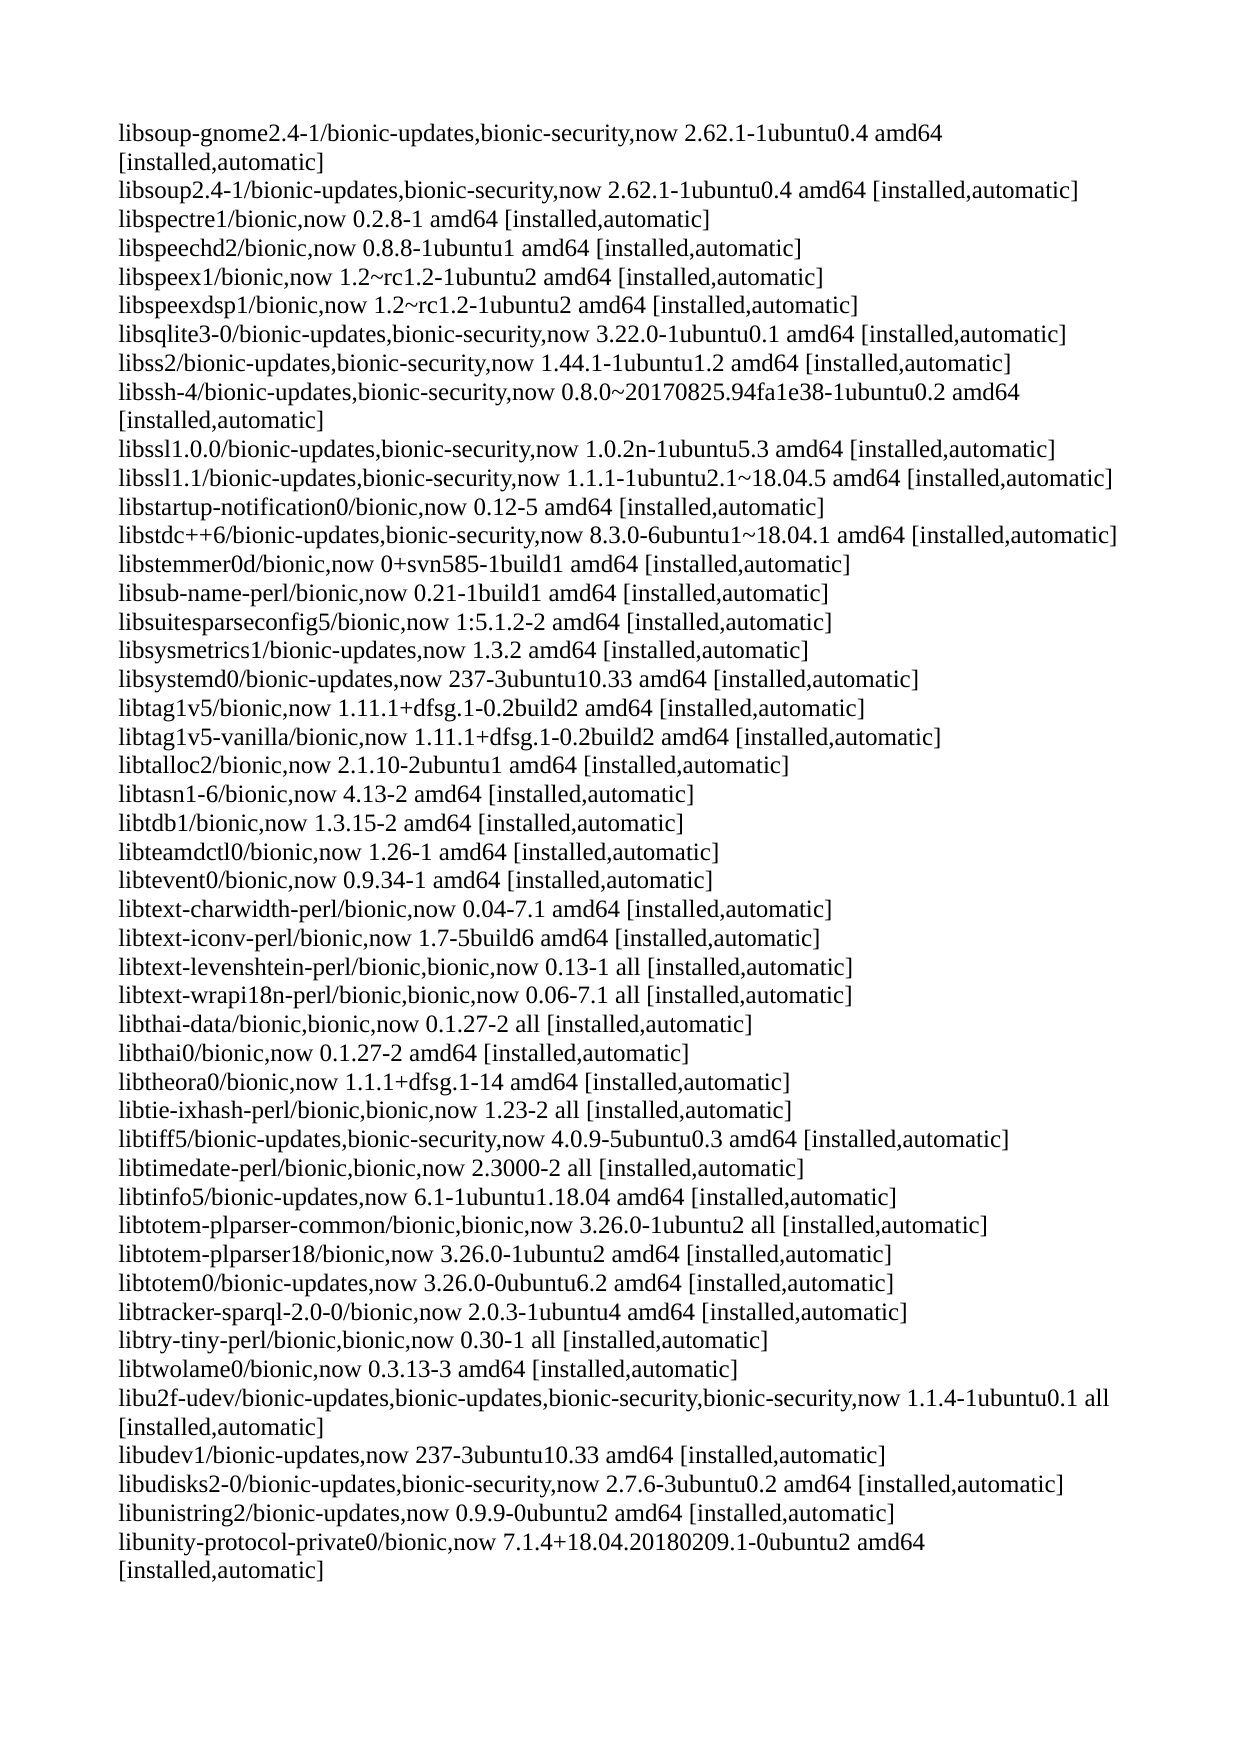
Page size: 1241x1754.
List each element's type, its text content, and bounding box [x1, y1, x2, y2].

text libsuitesparseconfig5/bionic,now 1:5.1.2-2 amd64 [installed,automatic] [118, 607, 1122, 636]
text libtext-charwidth-perl/bionic,now 0.04-7.1 amd64 [installed,automatic] [118, 894, 1122, 923]
text libsoup2.4-1/bionic-updates,bionic-security,now 2.62.1-1ubuntu0.4 amd64 [installed,automatic] [118, 176, 1122, 204]
text libtotem-plparser-common/bionic,bionic,now 3.26.0-1ubuntu2 all [installed,automatic] [118, 1211, 1122, 1239]
text libtdb1/bionic,now 1.3.15-2 amd64 [installed,automatic] [118, 808, 1122, 837]
text libunistring2/bionic-updates,now 0.9.9-0ubuntu2 amd64 [installed,automatic] [118, 1498, 1122, 1527]
text libtalloc2/bionic,now 2.1.10-2ubuntu1 amd64 [installed,automatic] [118, 751, 1122, 779]
text libsysmetrics1/bionic-updates,now 1.3.2 amd64 [installed,automatic] [118, 636, 1122, 664]
text libtie-ixhash-perl/bionic,bionic,now 1.23-2 all [installed,automatic] [118, 1096, 1122, 1124]
text libthai-data/bionic,bionic,now 0.1.27-2 all [installed,automatic] [118, 1009, 1122, 1038]
text libstdc++6/bionic-updates,bionic-security,now 8.3.0-6ubuntu1~18.04.1 amd64 [installed,automatic] [118, 521, 1122, 549]
text libteamdctl0/bionic,now 1.26-1 amd64 [installed,automatic] [118, 837, 1122, 866]
text libtasn1-6/bionic,now 4.13-2 amd64 [installed,automatic] [118, 779, 1122, 808]
text libtag1v5/bionic,now 1.11.1+dfsg.1-0.2build2 amd64 [installed,automatic] [118, 693, 1122, 722]
text libssl1.0.0/bionic-updates,bionic-security,now 1.0.2n-1ubuntu5.3 amd64 [installed,automatic] [118, 434, 1122, 463]
text libtheora0/bionic,now 1.1.1+dfsg.1-14 amd64 [installed,automatic] [118, 1067, 1122, 1096]
text libudev1/bionic-updates,now 237-3ubuntu10.33 amd64 [installed,automatic] [118, 1441, 1122, 1469]
text libu2f-udev/bionic-updates,bionic-updates,bionic-security,bionic-security,now 1.1.4-1ubuntu0.1 all [installed,automatic] [118, 1383, 1122, 1441]
text libtext-wrapi18n-perl/bionic,bionic,now 0.06-7.1 all [installed,automatic] [118, 981, 1122, 1009]
text libtiff5/bionic-updates,bionic-security,now 4.0.9-5ubuntu0.3 amd64 [installed,automatic] [118, 1124, 1122, 1153]
text libunity-protocol-private0/bionic,now 7.1.4+18.04.20180209.1-0ubuntu2 amd64 [installed,automatic] [118, 1527, 1122, 1584]
text libtwolame0/bionic,now 0.3.13-3 amd64 [installed,automatic] [118, 1354, 1122, 1383]
text libss2/bionic-updates,bionic-security,now 1.44.1-1ubuntu1.2 amd64 [installed,automatic] [118, 348, 1122, 377]
text libspectre1/bionic,now 0.2.8-1 amd64 [installed,automatic] [118, 204, 1122, 233]
text libssh-4/bionic-updates,bionic-security,now 0.8.0~20170825.94fa1e38-1ubuntu0.2 amd64 [installed,automatic] [118, 377, 1122, 434]
text libudisks2-0/bionic-updates,bionic-security,now 2.7.6-3ubuntu0.2 amd64 [installed,automatic] [118, 1469, 1122, 1498]
text libtracker-sparql-2.0-0/bionic,now 2.0.3-1ubuntu4 amd64 [installed,automatic] [118, 1297, 1122, 1326]
text libspeex1/bionic,now 1.2~rc1.2-1ubuntu2 amd64 [installed,automatic] [118, 262, 1122, 291]
text libsystemd0/bionic-updates,now 237-3ubuntu10.33 amd64 [installed,automatic] [118, 664, 1122, 693]
text libtimedate-perl/bionic,bionic,now 2.3000-2 all [installed,automatic] [118, 1153, 1122, 1182]
text libtry-tiny-perl/bionic,bionic,now 0.30-1 all [installed,automatic] [118, 1326, 1122, 1354]
text libstemmer0d/bionic,now 0+svn585-1build1 amd64 [installed,automatic] [118, 549, 1122, 578]
text libtag1v5-vanilla/bionic,now 1.11.1+dfsg.1-0.2build2 amd64 [installed,automatic] [118, 722, 1122, 751]
text libspeexdsp1/bionic,now 1.2~rc1.2-1ubuntu2 amd64 [installed,automatic] [118, 291, 1122, 319]
text libtevent0/bionic,now 0.9.34-1 amd64 [installed,automatic] [118, 866, 1122, 894]
text libtinfo5/bionic-updates,now 6.1-1ubuntu1.18.04 amd64 [installed,automatic] [118, 1182, 1122, 1211]
text libsqlite3-0/bionic-updates,bionic-security,now 3.22.0-1ubuntu0.1 amd64 [installed,automatic] [118, 319, 1122, 348]
text libstartup-notification0/bionic,now 0.12-5 amd64 [installed,automatic] [118, 492, 1122, 521]
text libssl1.1/bionic-updates,bionic-security,now 1.1.1-1ubuntu2.1~18.04.5 amd64 [installed,automatic] [118, 463, 1122, 492]
text libtotem0/bionic-updates,now 3.26.0-0ubuntu6.2 amd64 [installed,automatic] [118, 1268, 1122, 1297]
text libspeechd2/bionic,now 0.8.8-1ubuntu1 amd64 [installed,automatic] [118, 233, 1122, 262]
text libsoup-gnome2.4-1/bionic-updates,bionic-security,now 2.62.1-1ubuntu0.4 amd64 [installed,automatic] [118, 118, 1122, 176]
text libtext-levenshtein-perl/bionic,bionic,now 0.13-1 all [installed,automatic] [118, 952, 1122, 981]
text libtotem-plparser18/bionic,now 3.26.0-1ubuntu2 amd64 [installed,automatic] [118, 1239, 1122, 1268]
text libsub-name-perl/bionic,now 0.21-1build1 amd64 [installed,automatic] [118, 578, 1122, 607]
text libthai0/bionic,now 0.1.27-2 amd64 [installed,automatic] [118, 1038, 1122, 1067]
text libtext-iconv-perl/bionic,now 1.7-5build6 amd64 [installed,automatic] [118, 923, 1122, 952]
